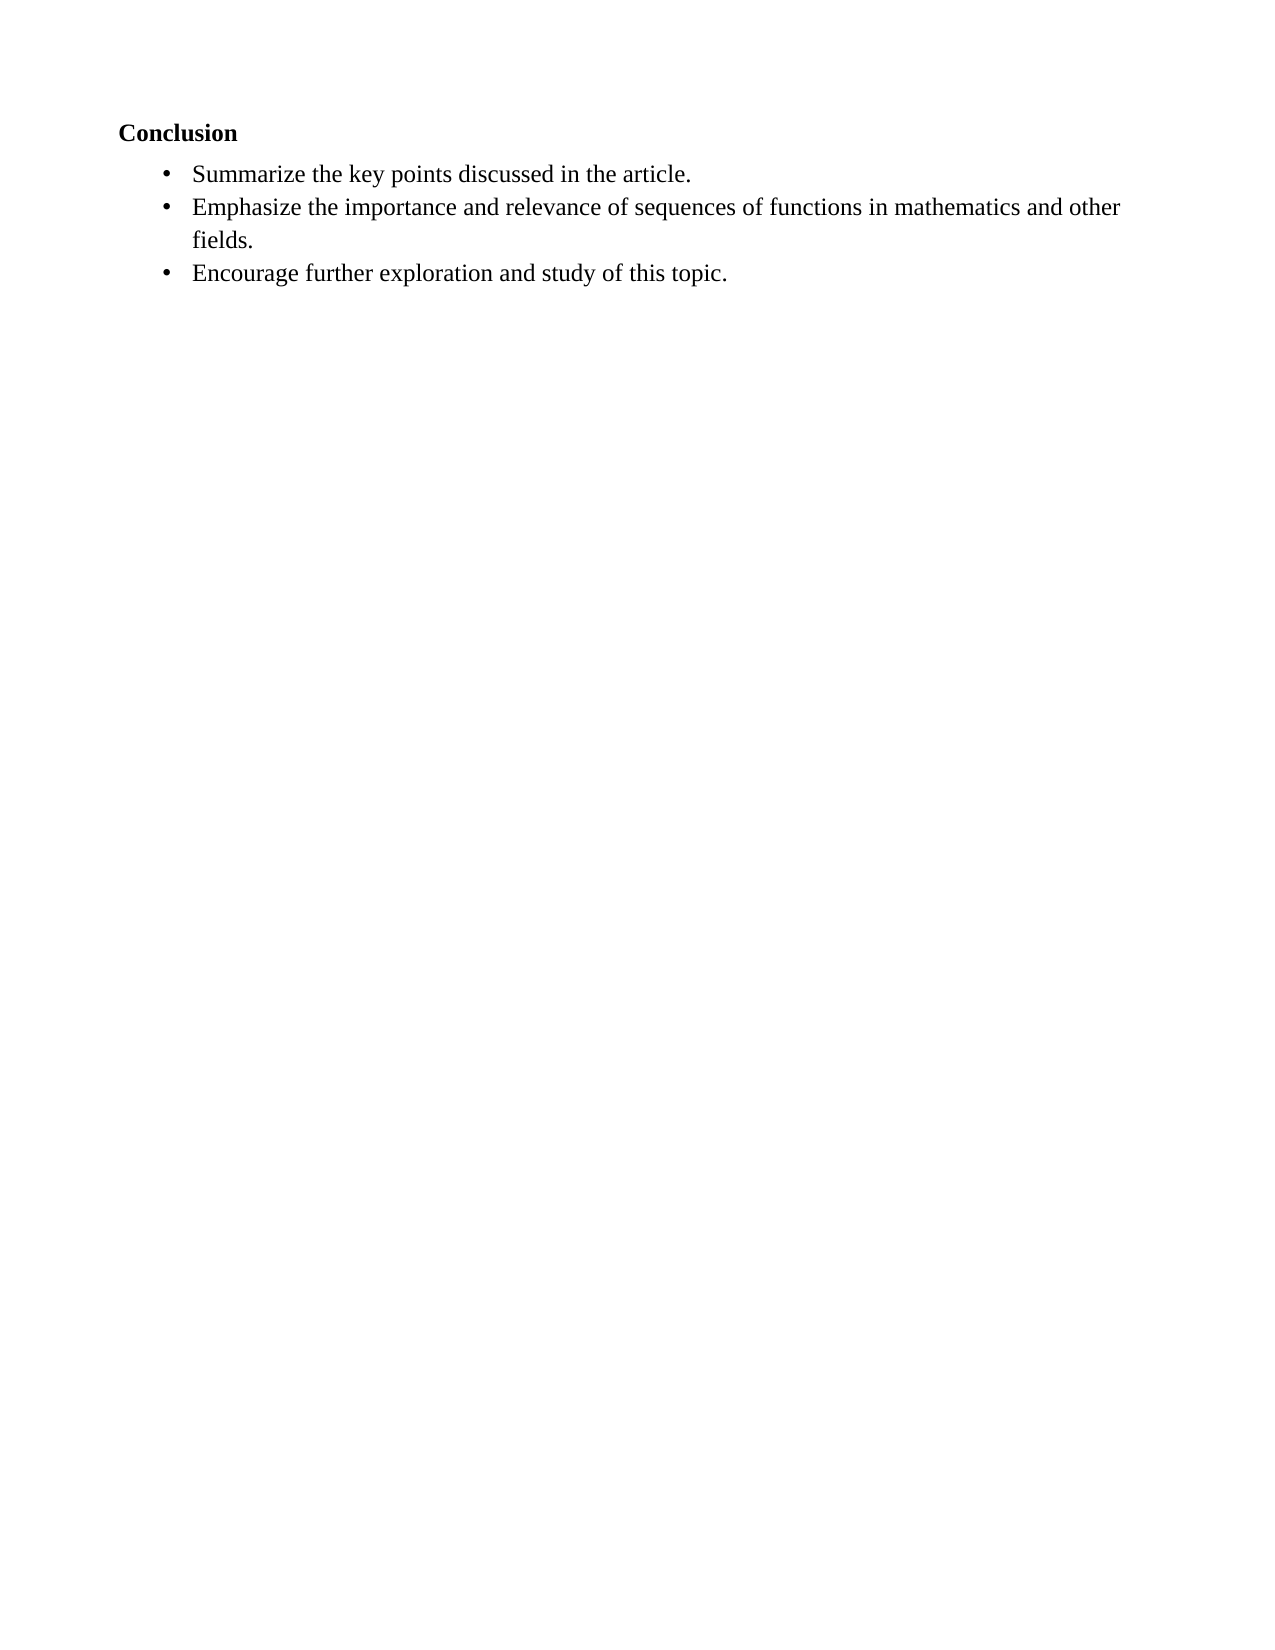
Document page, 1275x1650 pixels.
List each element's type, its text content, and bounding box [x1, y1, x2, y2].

list Emphasize the importance and relevance of sequences of functions in mathematics and other fields. [162, 192, 1157, 254]
list Summarize the key points discussed in the article. [162, 159, 1157, 188]
subtitle Conclusion [118, 118, 1157, 147]
list Encourage further exploration and study of this topic. [162, 258, 1157, 287]
